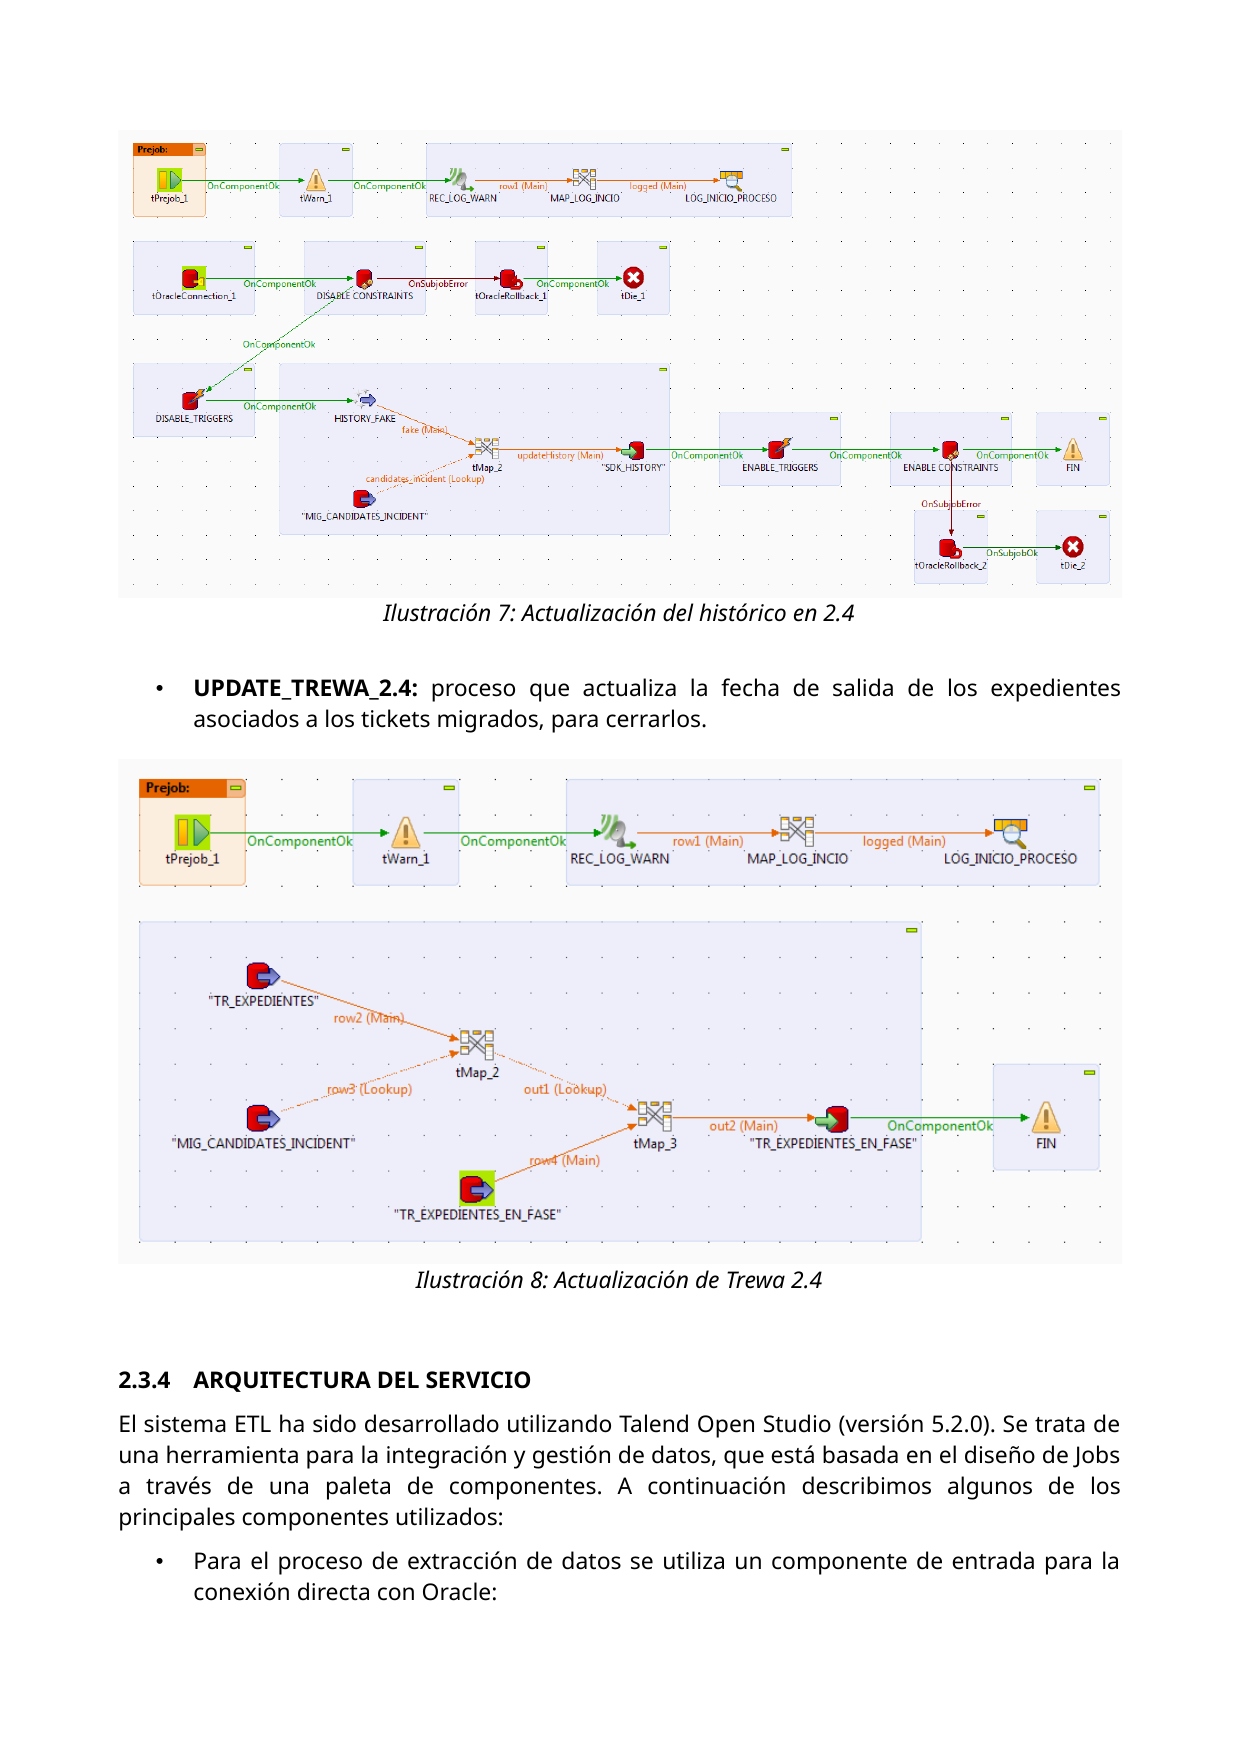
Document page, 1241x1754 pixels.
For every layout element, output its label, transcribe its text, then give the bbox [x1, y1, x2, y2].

text Ilustración 8: Actualización de Trewa 2.4 [118, 1264, 1122, 1295]
text El sistema ETL ha sido desarrollado utilizando Talend Open Studio (versión 5.2.0). Se trata de una herramienta para la integración y gestión de datos, que está basada en el diseño de Jobs a través de una paleta de componentes. A continuación describimos algunos de los principales componentes utilizados: [118, 1408, 1122, 1533]
list UPDATE_TREWA_2.4: proceso que actualiza la fecha de salida de los expedientes asociados a los tickets migrados, para cerrarlos. [156, 672, 1122, 735]
text Ilustración 7: Actualización del histórico en 2.4 [118, 598, 1122, 628]
picture [118, 759, 1123, 1264]
list Para el proceso de extracción de datos se utiliza un componente de entrada para la conexión directa con Oracle: [156, 1545, 1122, 1608]
picture [118, 130, 1123, 598]
subtitle ARQUITECTURA DEL SERVICIO [118, 1364, 1122, 1395]
